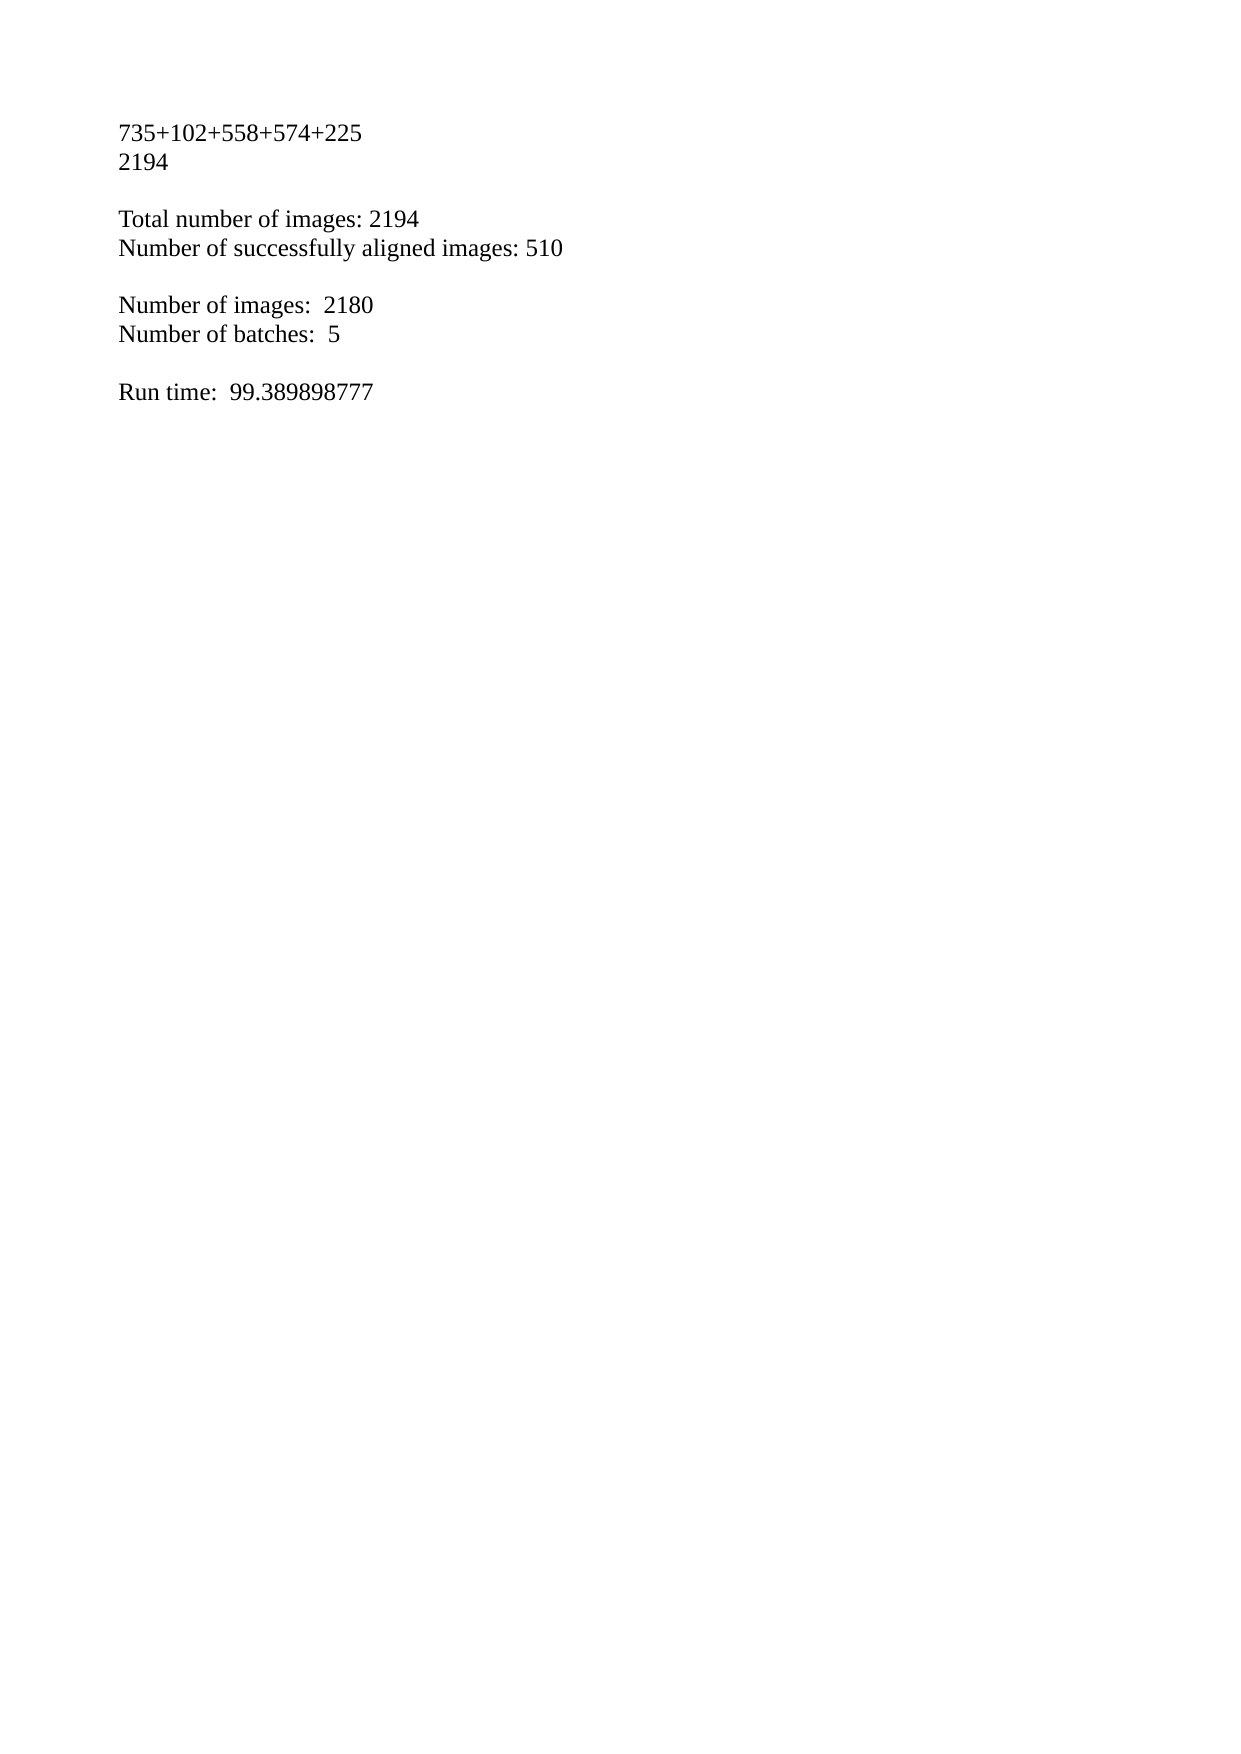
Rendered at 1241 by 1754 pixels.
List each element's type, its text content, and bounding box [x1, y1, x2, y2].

text Number of images: 2180 [118, 291, 1122, 319]
text 2194 [118, 147, 1122, 176]
text Run time: 99.389898777 [118, 377, 1122, 406]
text Total number of images: 2194 [118, 204, 1122, 233]
text Number of successfully aligned images: 510 [118, 233, 1122, 262]
text Number of batches: 5 [118, 319, 1122, 348]
text 735+102+558+574+225 [118, 118, 1122, 147]
